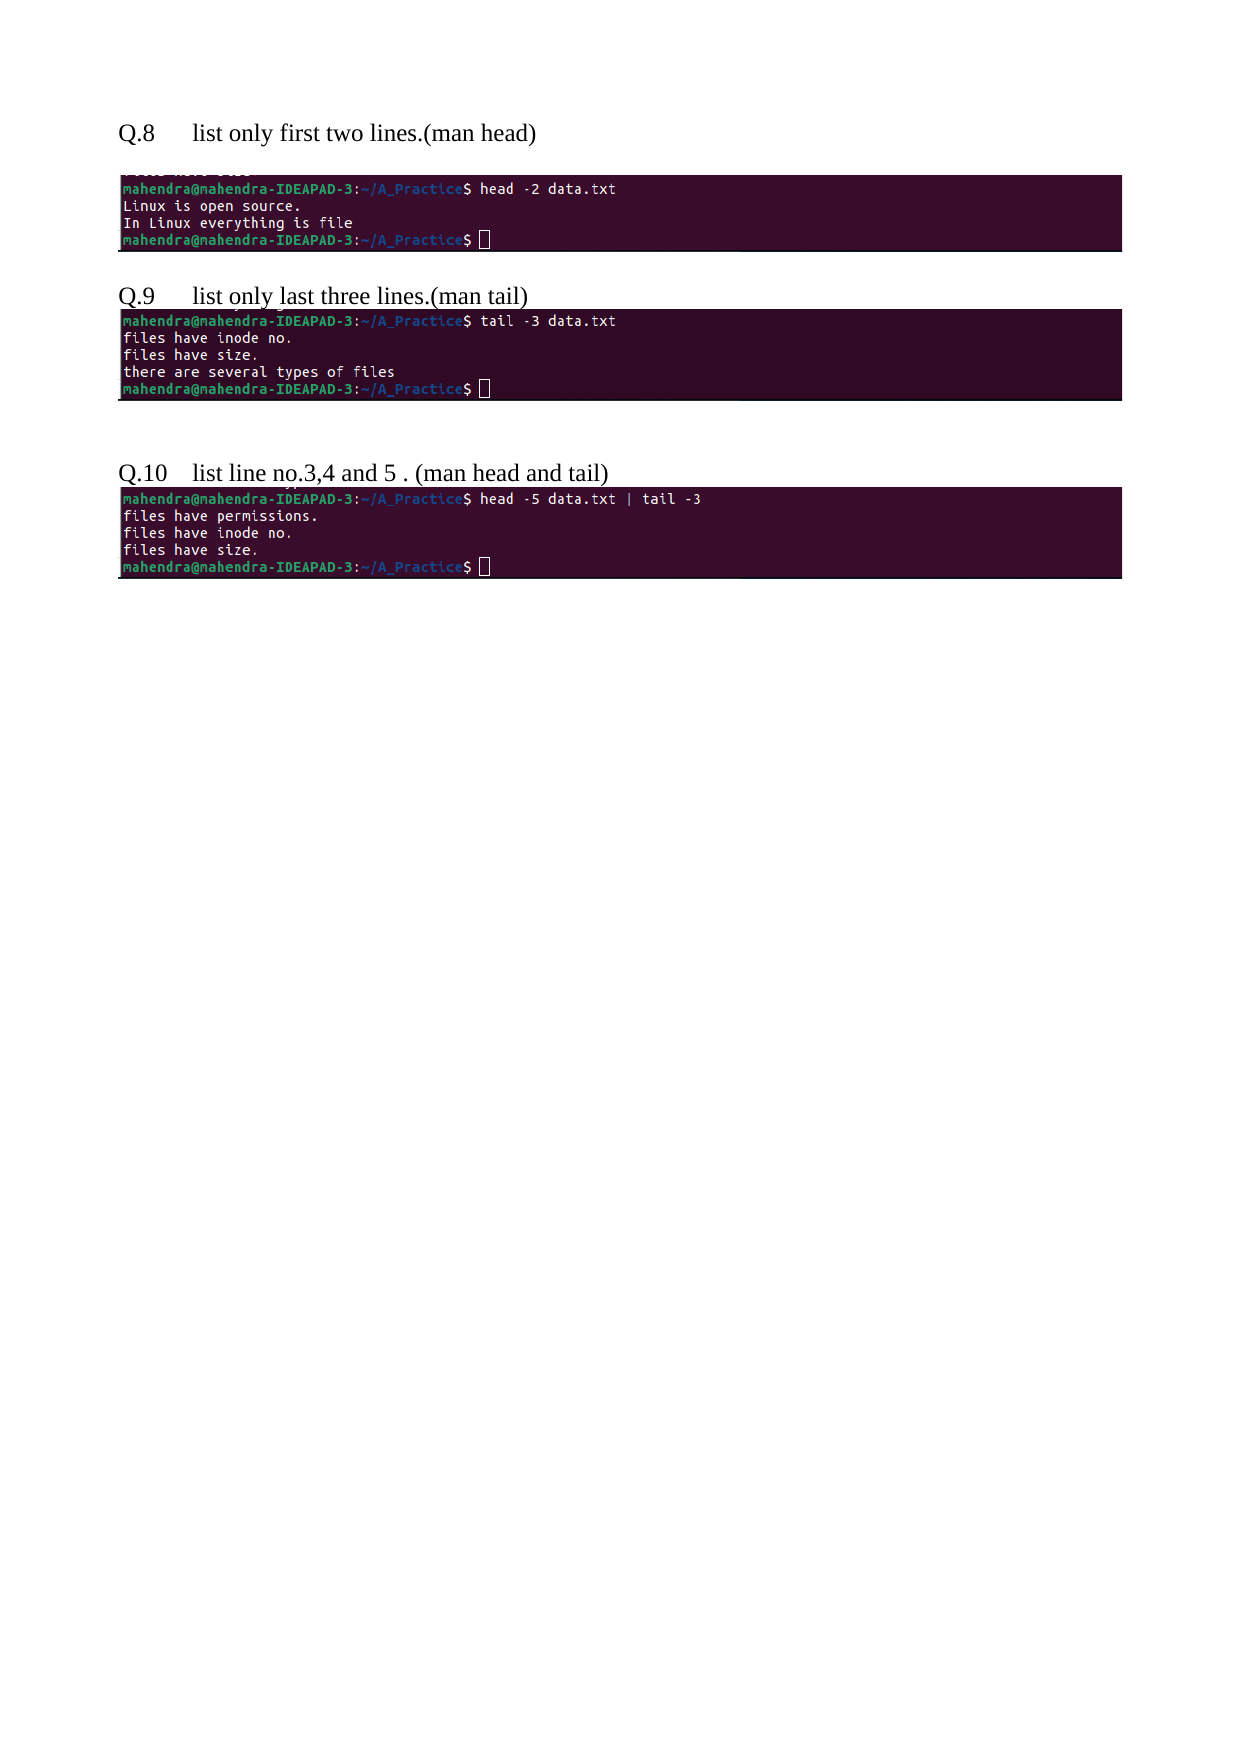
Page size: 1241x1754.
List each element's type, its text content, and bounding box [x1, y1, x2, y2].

text Q.8 list only first two lines.(man head) [118, 118, 1122, 147]
picture [118, 175, 1123, 252]
text Q.10 list line no.3,4 and 5 . (man head and tail) [118, 458, 1122, 487]
picture [118, 309, 1123, 401]
text Q.9 list only last three lines.(man tail) [118, 281, 1122, 309]
picture [118, 487, 1123, 579]
